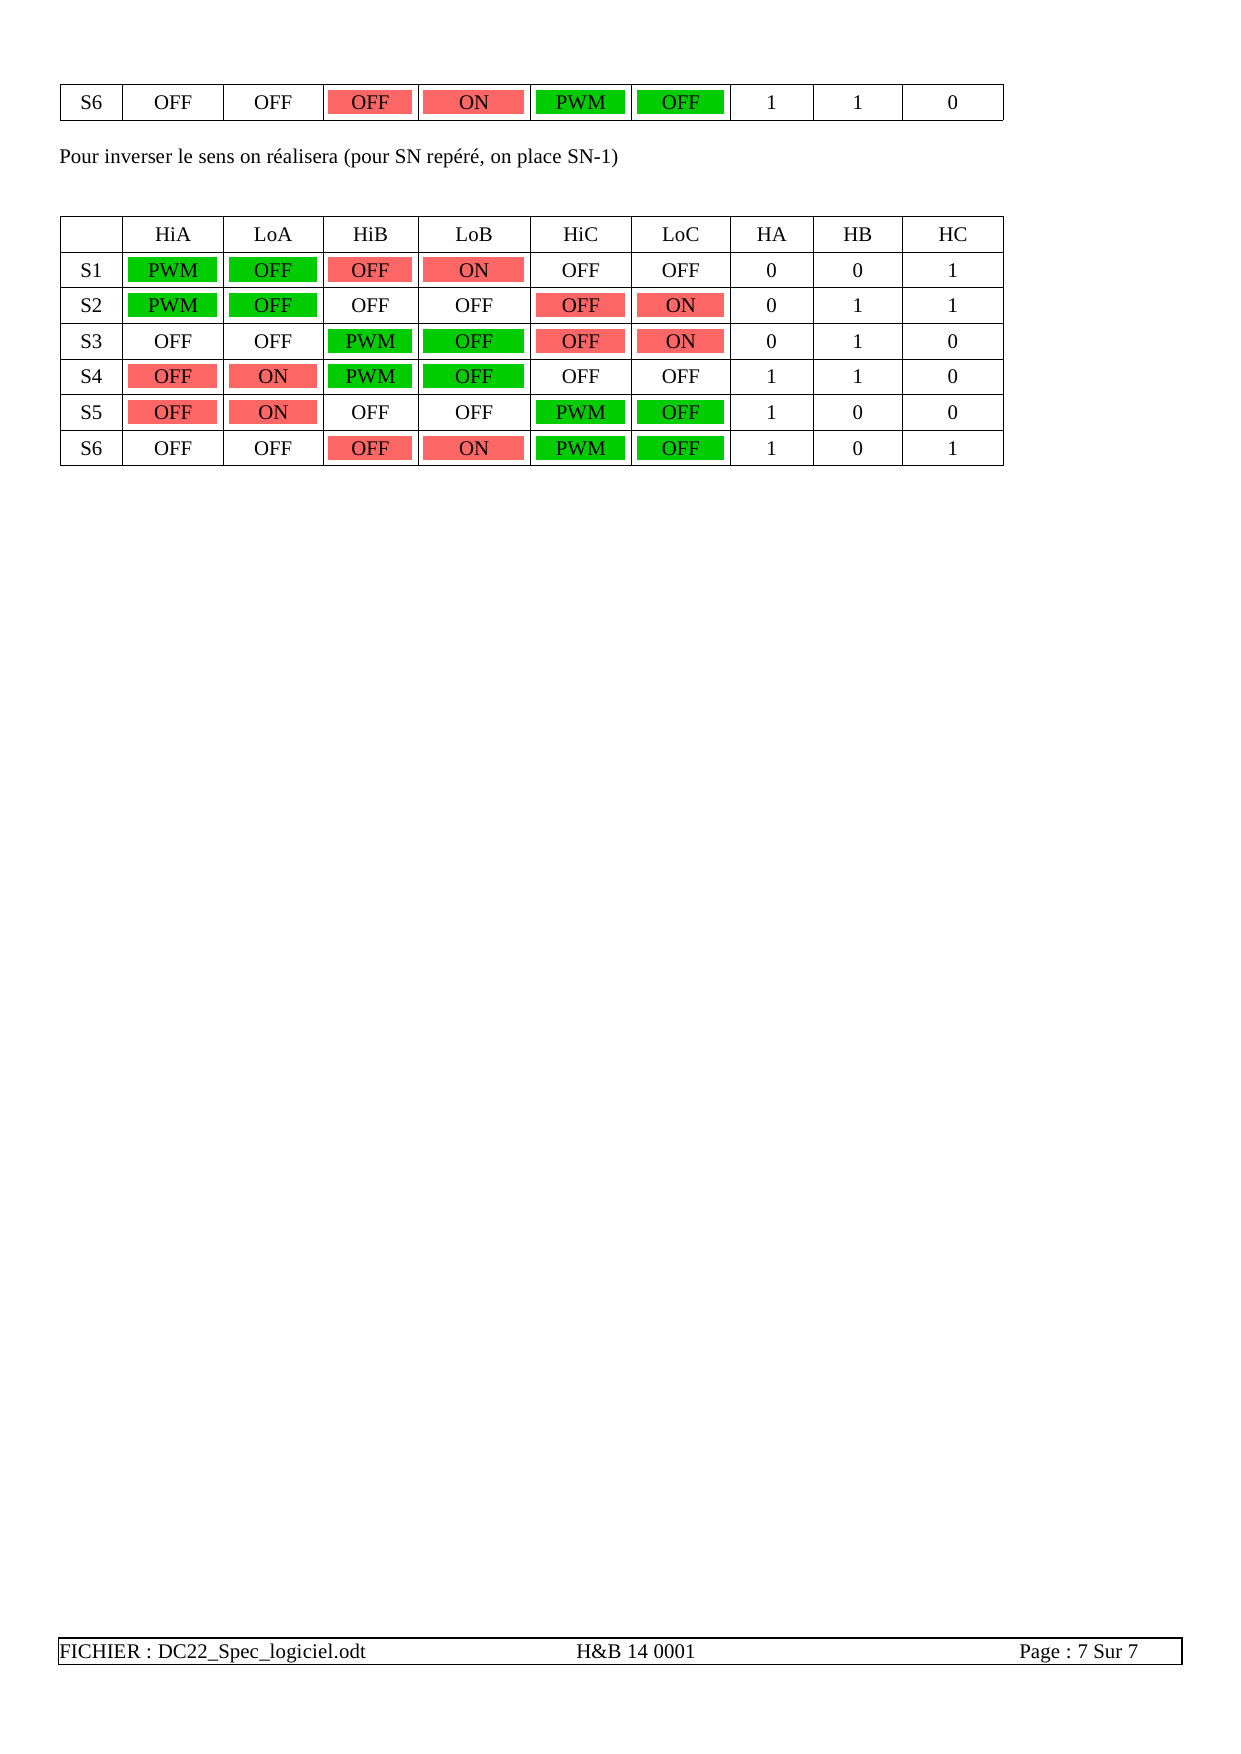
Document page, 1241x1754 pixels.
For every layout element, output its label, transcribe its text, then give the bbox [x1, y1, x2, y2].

table_cell OFF [632, 85, 730, 120]
table_cell PWM [324, 324, 418, 358]
table_cell 0 [903, 324, 1003, 358]
table_cell PWM [324, 360, 418, 394]
table_cell 1 [731, 360, 813, 394]
table_cell 1 [814, 324, 902, 358]
table_cell OFF [419, 395, 530, 430]
table_cell 0 [731, 288, 813, 323]
table_cell OFF [419, 288, 530, 323]
table_cell 0 [903, 85, 1003, 120]
table_cell OFF [324, 85, 418, 120]
table_header LoA [224, 217, 323, 252]
table_cell S6 [61, 85, 122, 120]
table_cell PWM [531, 395, 631, 430]
table_cell PWM [123, 288, 223, 323]
table_cell 0 [814, 431, 902, 465]
table_cell S4 [61, 360, 122, 394]
table_cell ON [419, 85, 530, 120]
table_cell 0 [731, 253, 813, 287]
table_cell ON [632, 288, 730, 323]
table_cell OFF [632, 253, 730, 287]
table_cell ON [632, 324, 730, 358]
table_cell OFF [531, 288, 631, 323]
table_header LoB [419, 217, 530, 252]
text Pour inverser le sens on réalisera (pour SN repéré, on place SN-1) [59, 144, 1181, 168]
table_cell ON [224, 360, 323, 394]
table_cell S5 [61, 395, 122, 430]
table_header HiB [324, 217, 418, 252]
table_cell 1 [814, 360, 902, 394]
table_cell OFF [419, 324, 530, 358]
table_header HA [731, 217, 813, 252]
table_cell OFF [123, 85, 223, 120]
table_cell OFF [123, 324, 223, 358]
table_cell 1 [814, 288, 902, 323]
table_cell S1 [61, 253, 122, 287]
table_cell 1 [731, 85, 813, 120]
table_cell 1 [903, 253, 1003, 287]
table_cell OFF [324, 253, 418, 287]
table_cell 1 [731, 431, 813, 465]
table_header HC [903, 217, 1003, 252]
table_cell OFF [419, 360, 530, 394]
table_cell OFF [632, 431, 730, 465]
table_cell OFF [632, 360, 730, 394]
table_cell OFF [123, 431, 223, 465]
table_cell OFF [224, 324, 323, 358]
table_cell OFF [224, 253, 323, 287]
table_cell 1 [814, 85, 902, 120]
table_cell S6 [61, 431, 122, 465]
table_cell 0 [903, 360, 1003, 394]
table_header LoC [632, 217, 730, 252]
table_cell ON [419, 431, 530, 465]
table_cell 1 [903, 288, 1003, 323]
table_cell 0 [814, 253, 902, 287]
table_cell 1 [903, 431, 1003, 465]
table_cell OFF [531, 324, 631, 358]
table_header HB [814, 217, 902, 252]
table_cell 0 [903, 395, 1003, 430]
table_cell OFF [324, 431, 418, 465]
table_cell OFF [531, 253, 631, 287]
table_cell OFF [224, 431, 323, 465]
table_cell 0 [814, 395, 902, 430]
table_cell PWM [123, 253, 223, 287]
table_cell OFF [123, 395, 223, 430]
table_cell OFF [531, 360, 631, 394]
table_header HiA [123, 217, 223, 252]
table_cell OFF [324, 288, 418, 323]
table_cell PWM [531, 431, 631, 465]
table_header [61, 217, 122, 252]
table_header HiC [531, 217, 631, 252]
table_cell PWM [531, 85, 631, 120]
table_cell OFF [324, 395, 418, 430]
table_cell S2 [61, 288, 122, 323]
table_cell OFF [224, 85, 323, 120]
table_cell 0 [731, 324, 813, 358]
table_cell ON [419, 253, 530, 287]
table_cell ON [224, 395, 323, 430]
table_cell 1 [731, 395, 813, 430]
table_cell OFF [632, 395, 730, 430]
table_cell S3 [61, 324, 122, 358]
table_cell OFF [224, 288, 323, 323]
table_cell OFF [123, 360, 223, 394]
